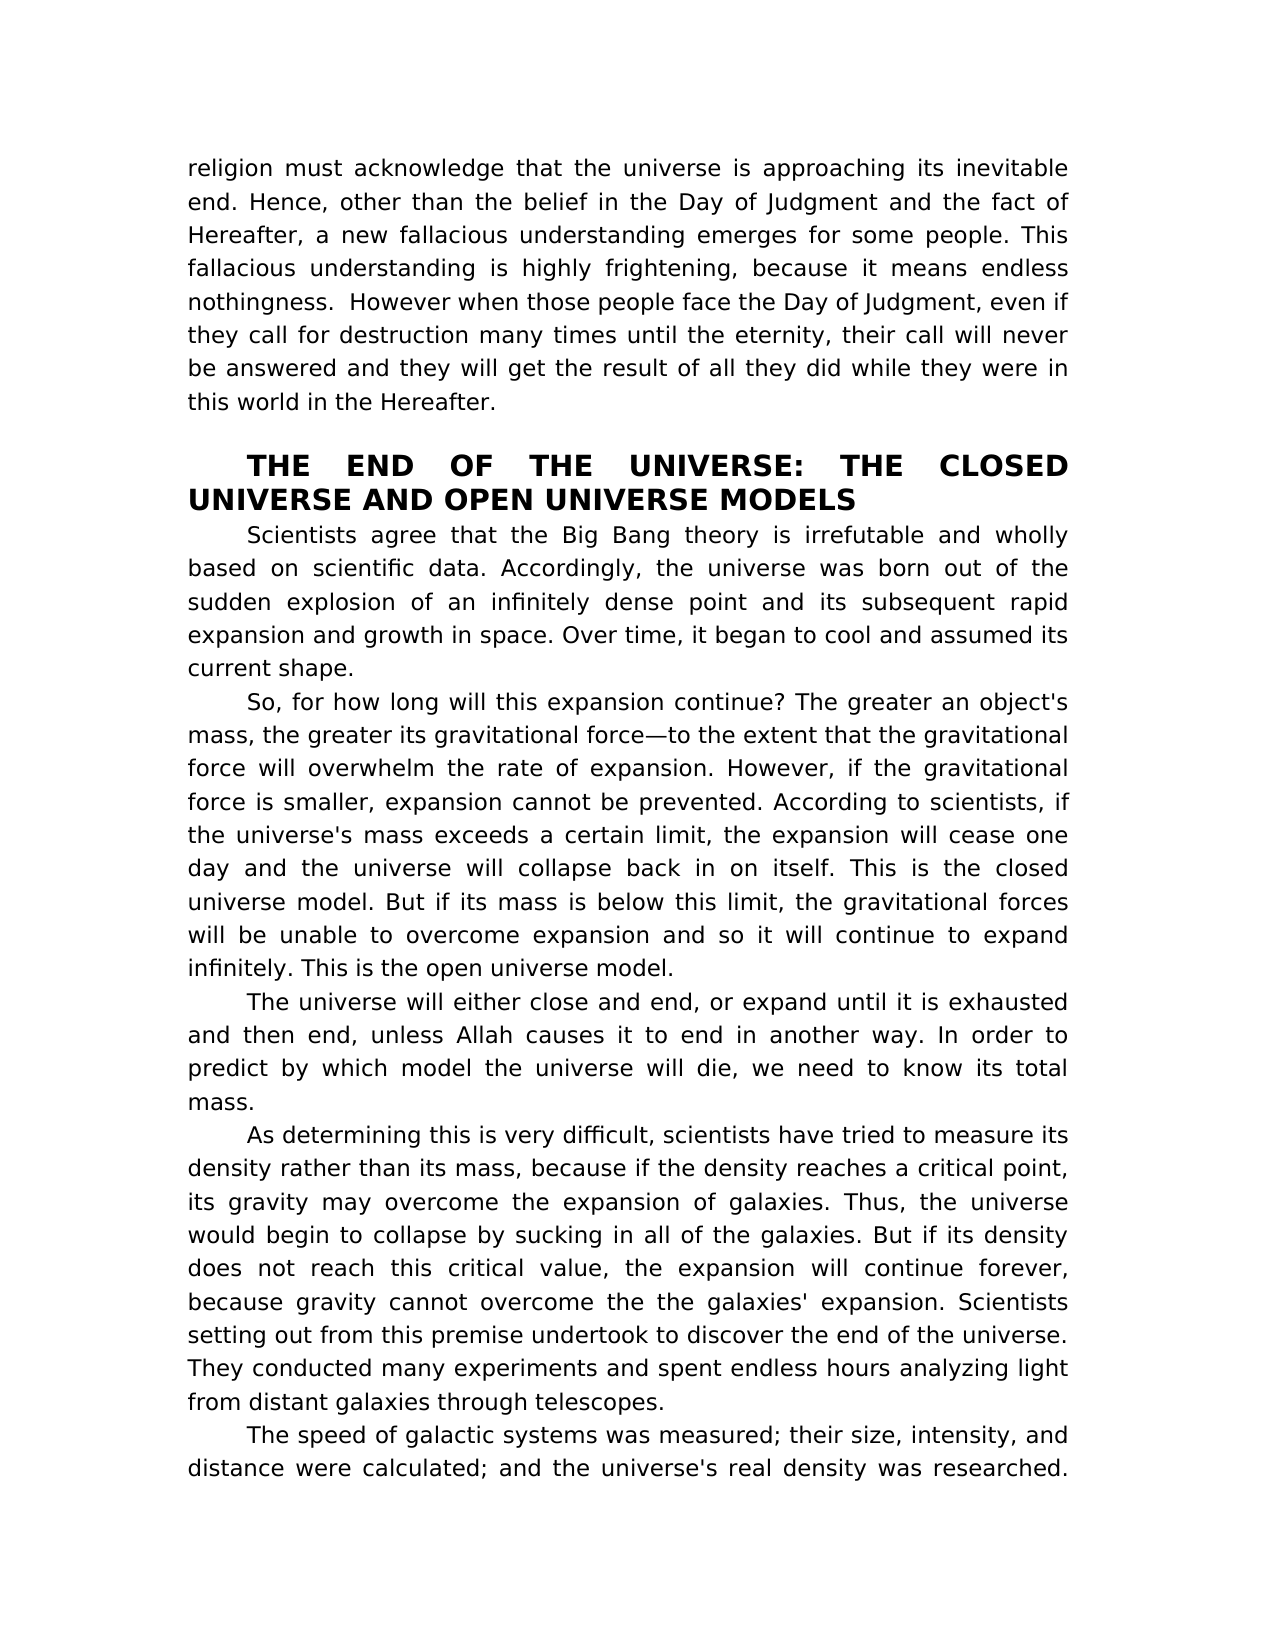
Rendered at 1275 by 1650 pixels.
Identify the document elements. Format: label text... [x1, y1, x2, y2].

text As determining this is very difficult, scientists have tried to measure its density rather than its mass, because if the density reaches a critical point, its gravity may overcome the expansion of galaxies. Thus, the universe would begin to collapse by sucking in all of the galaxies. But if its density does not reach this critical value, the expansion will continue forever, because gravity cannot overcome the the galaxies' expansion. Scientists setting out from this premise undertook to discover the end of the universe. They conducted many experiments and spent endless hours analyzing light from distant galaxies through telescopes. [187, 1117, 1070, 1417]
text Scientists agree that the Big Bang theory is irrefutable and wholly based on scientific data. Accordingly, the universe was born out of the sudden explosion of an infinitely dense point and its subsequent rapid expansion and growth in space. Over time, it began to cool and assumed its current shape. [187, 517, 1070, 683]
text religion must acknowledge that the universe is approaching its inevitable end. Hence, other than the belief in the Day of Judgment and the fact of Hereafter, a new fallacious understanding emerges for some people. This fallacious understanding is highly frightening, because it means endless nothingness. However when those people face the Day of Judgment, even if they call for destruction many times until the eternity, their call will never be answered and they will get the result of all they did while they were in this world in the Hereafter. [187, 150, 1070, 417]
text The universe will either close and end, or expand until it is exhausted and then end, unless Allah causes it to end in another way. In order to predict by which model the universe will die, we need to know its total mass. [187, 983, 1070, 1117]
text THE END OF THE UNIVERSE: THE CLOSED UNIVERSE AND OPEN UNIVERSE MODELS [187, 450, 1070, 517]
text The speed of galactic systems was measured; their size, intensity, and distance were calculated; and the universe's real density was researched. [187, 1417, 1070, 1483]
text So, for how long will this expansion continue? The greater an object's mass, the greater its gravitational force—to the extent that the gravitational force will overwhelm the rate of expansion. However, if the gravitational force is smaller, expansion cannot be prevented. According to scientists, if the universe's mass exceeds a certain limit, the expansion will cease one day and the universe will collapse back in on itself. This is the closed universe model. But if its mass is below this limit, the gravitational forces will be unable to overcome expansion and so it will continue to expand infinitely. This is the open universe model. [187, 683, 1070, 983]
